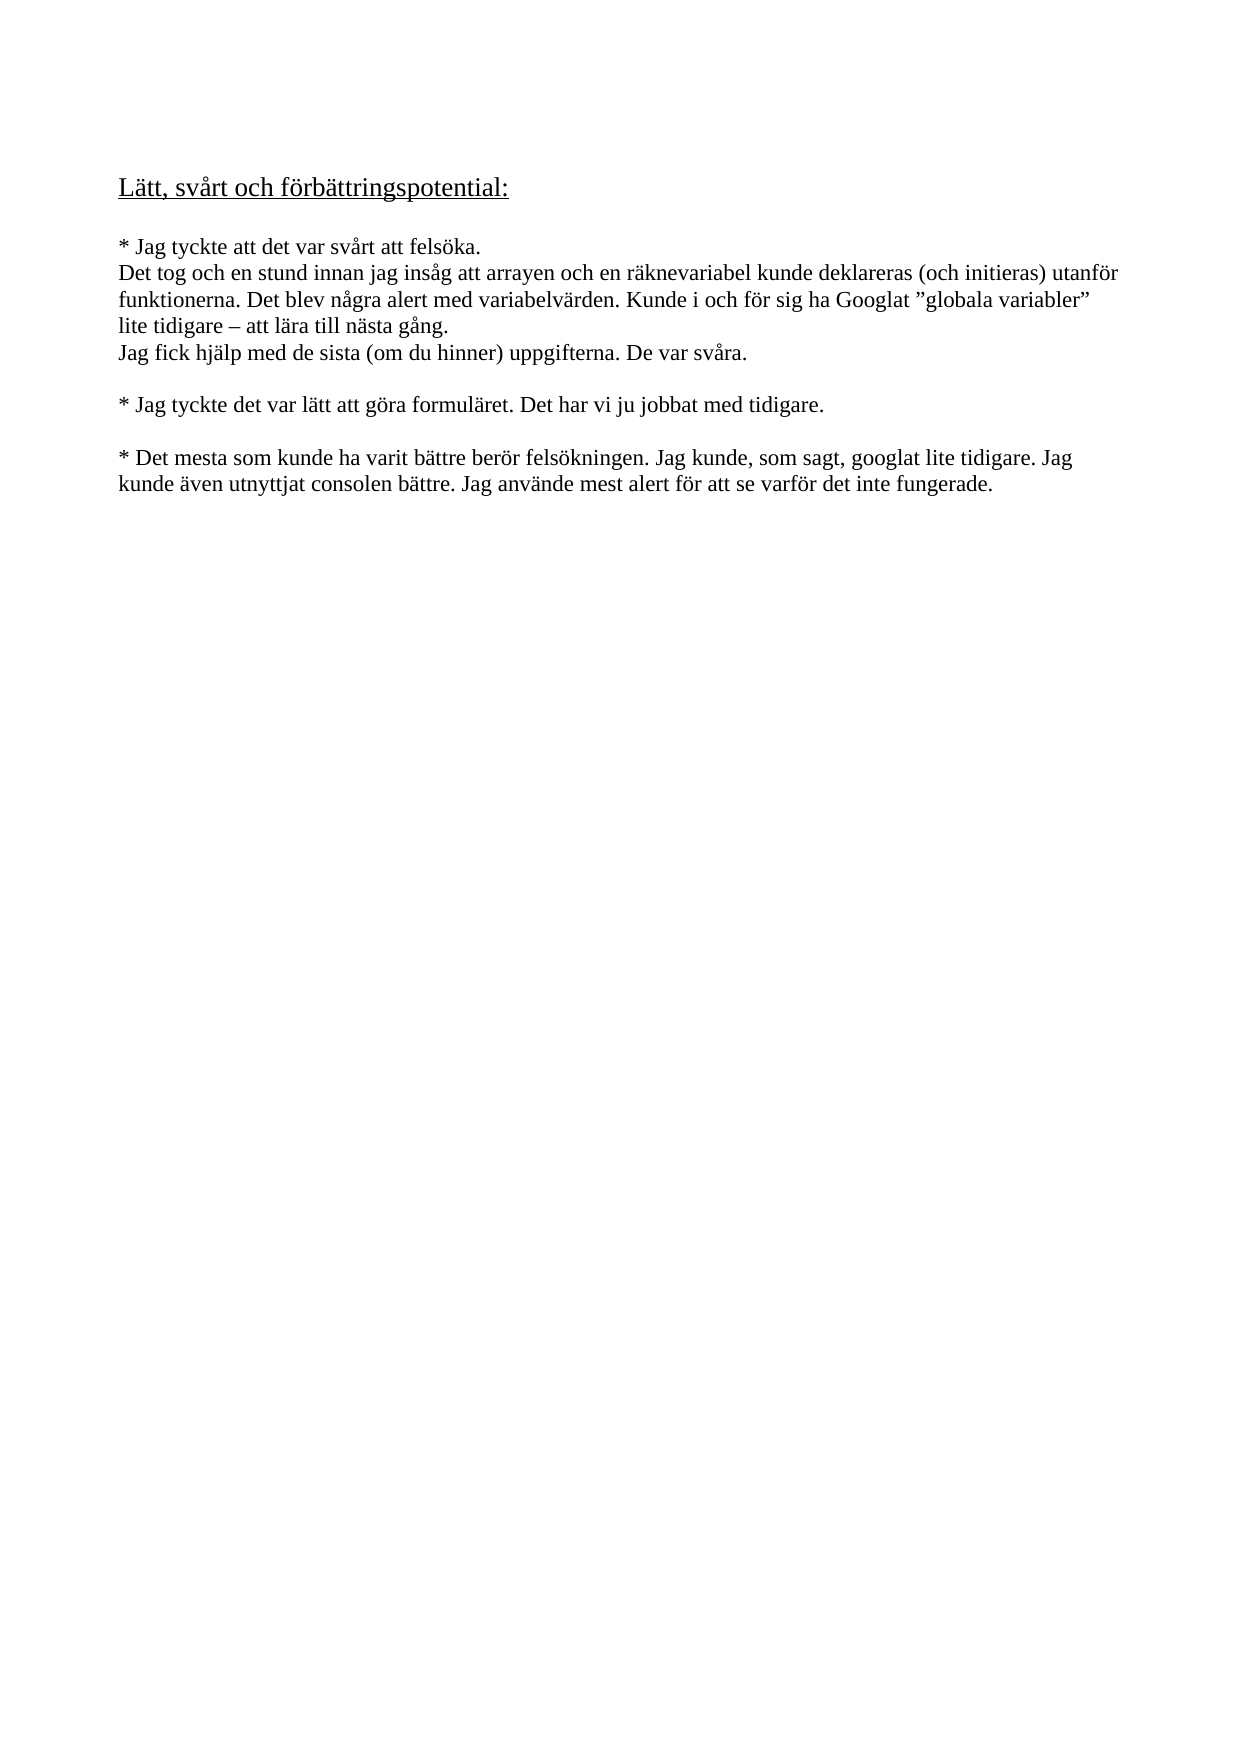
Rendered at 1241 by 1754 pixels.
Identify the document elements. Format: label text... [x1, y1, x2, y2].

text * Jag tyckte det var lätt att göra formuläret. Det har vi ju jobbat med tidigare. [118, 391, 1122, 418]
text Lätt, svårt och förbättringspotential: [118, 171, 1122, 202]
text * Jag tyckte att det var svårt att felsöka. [118, 233, 1122, 259]
text Jag fick hjälp med de sista (om du hinner) uppgifterna. De var svåra. [118, 338, 1122, 365]
text Det tog och en stund innan jag insåg att arrayen och en räknevariabel kunde deklareras (och initieras) utanför funktionerna. Det blev några alert med variabelvärden. Kunde i och för sig ha Googlat ”globala variabler” lite tidigare – att lära till nästa gång. [118, 259, 1122, 338]
text * Det mesta som kunde ha varit bättre berör felsökningen. Jag kunde, som sagt, googlat lite tidigare. Jag kunde även utnyttjat consolen bättre. Jag använde mest alert för att se varför det inte fungerade. [118, 444, 1122, 497]
